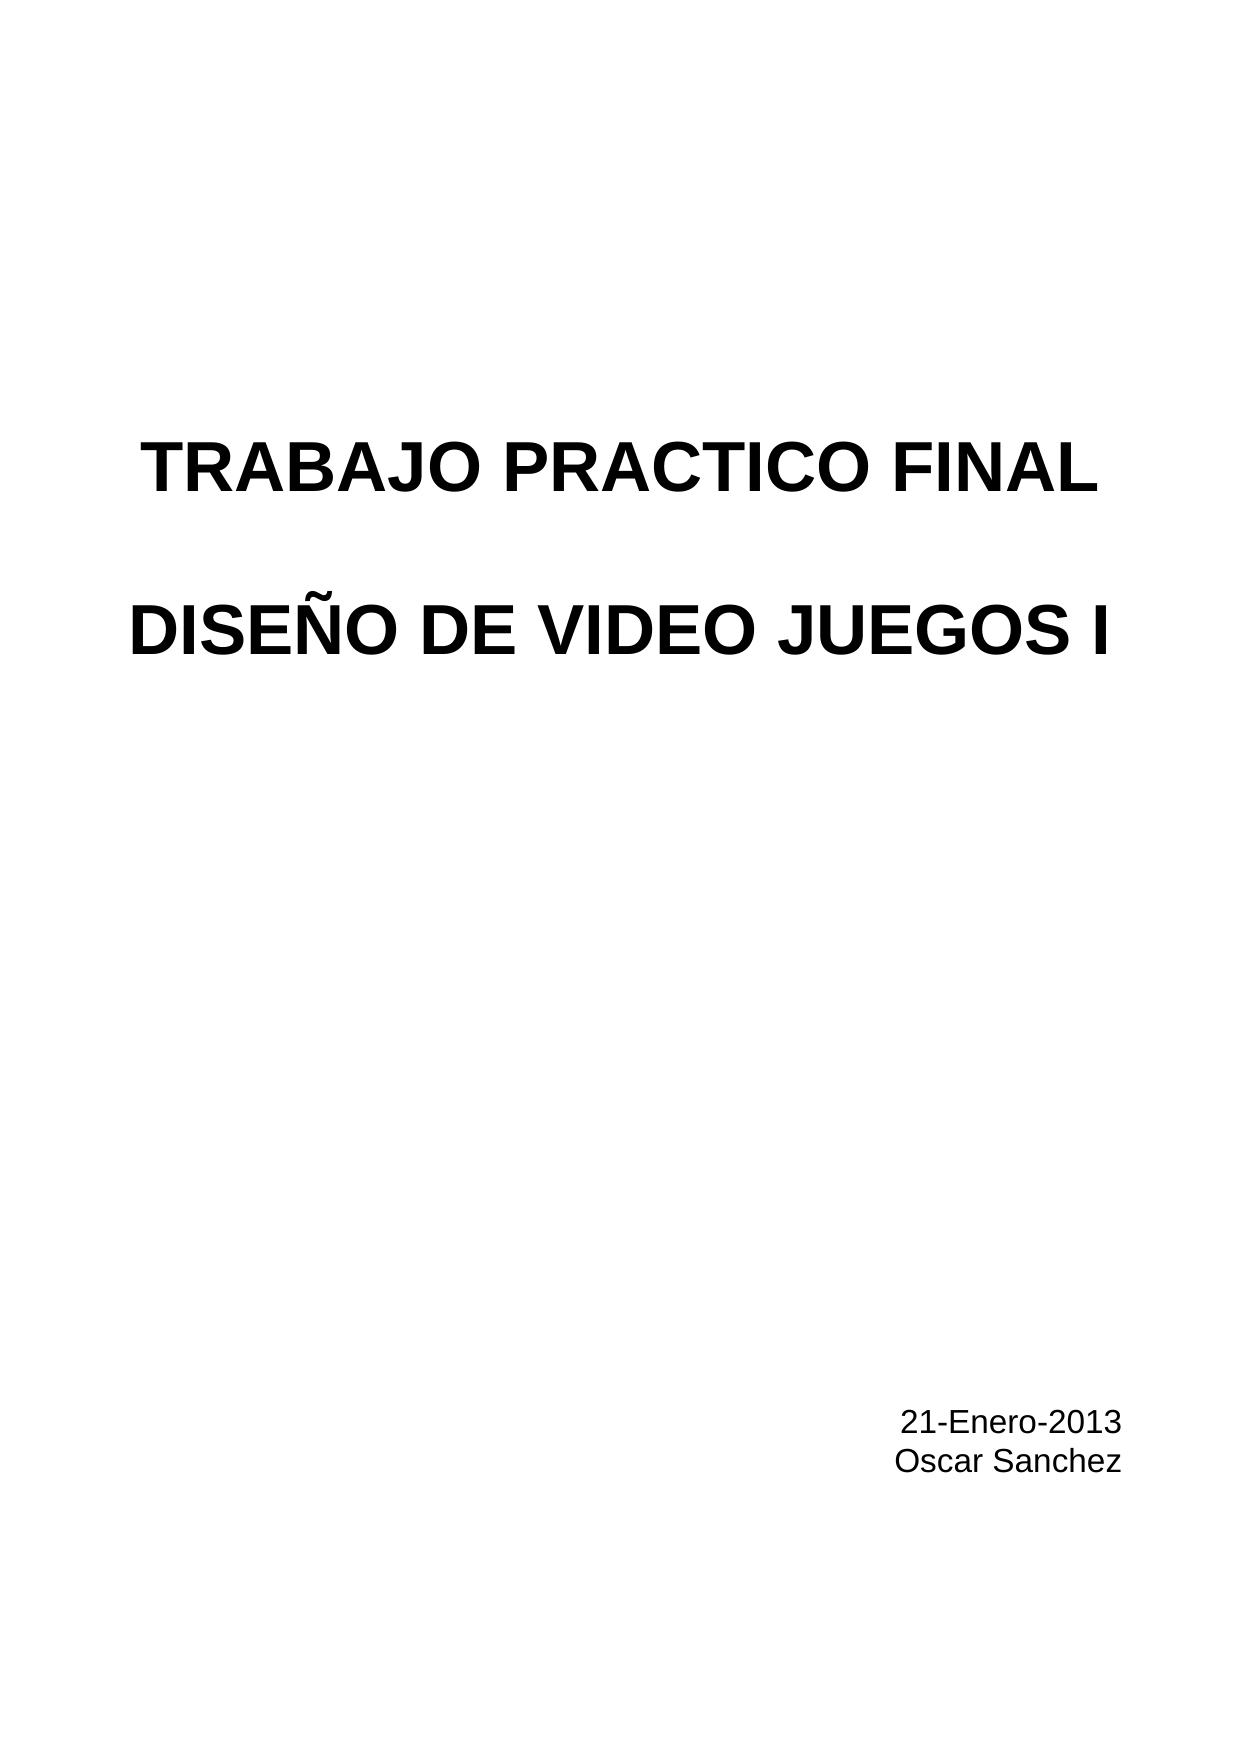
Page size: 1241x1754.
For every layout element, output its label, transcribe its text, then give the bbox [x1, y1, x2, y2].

text 21-Enero-2013 [118, 1402, 1122, 1441]
text DISEÑO DE VIDEO JUEGOS I [118, 588, 1122, 669]
text Oscar Sanchez [118, 1441, 1122, 1479]
text TRABAJO PRACTICO FINAL [118, 425, 1122, 506]
